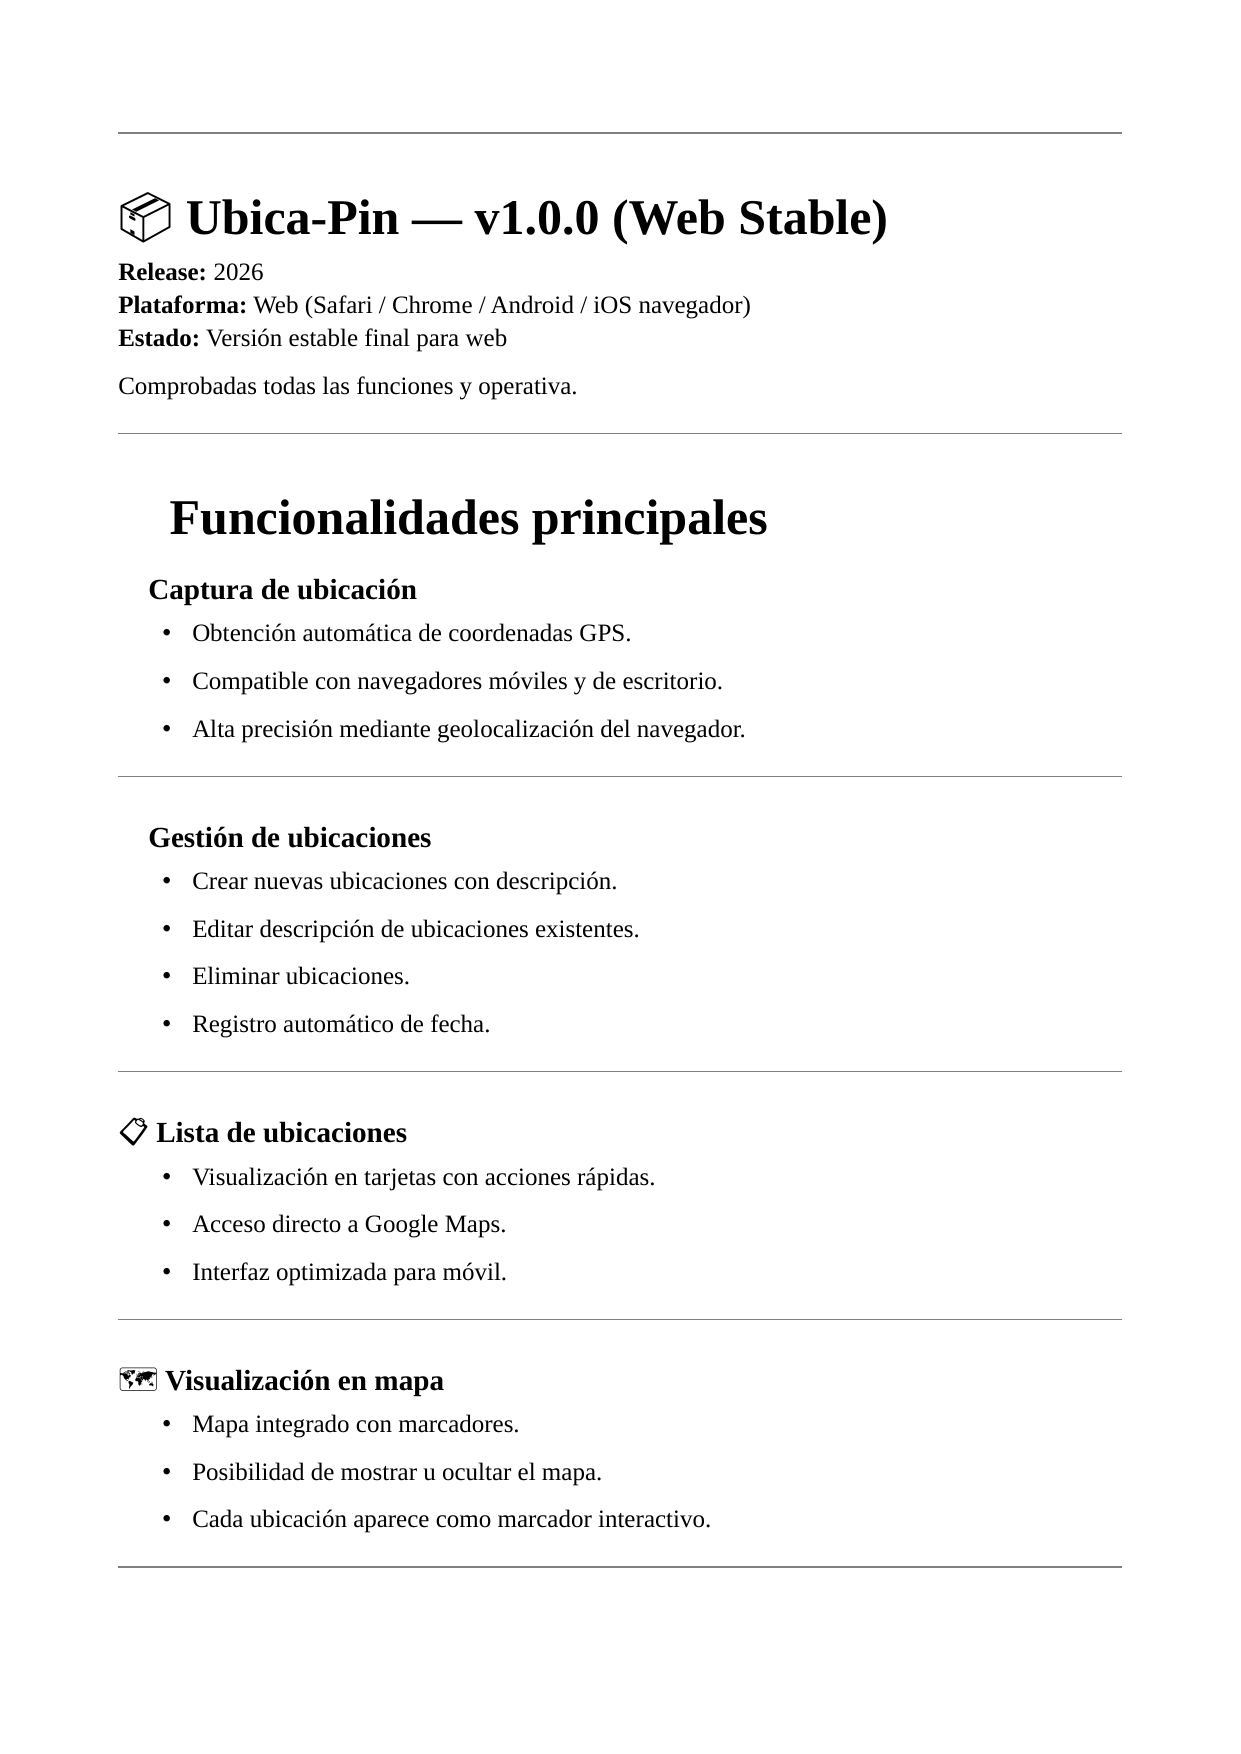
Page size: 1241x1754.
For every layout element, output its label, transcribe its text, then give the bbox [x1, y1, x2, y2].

subtitle 📋 Lista de ubicaciones [118, 1116, 1122, 1149]
list Obtención automática de coordenadas GPS. [162, 618, 1122, 647]
list Visualización en tarjetas con acciones rápidas. [162, 1162, 1122, 1190]
list Eliminar ubicaciones. [162, 961, 1122, 990]
subtitle 📝 Gestión de ubicaciones [118, 820, 1122, 854]
list Alta precisión mediante geolocalización del navegador. [162, 714, 1122, 742]
subtitle 🗺 Visualización en mapa [118, 1363, 1122, 1397]
list Editar descripción de ubicaciones existentes. [162, 914, 1122, 943]
list Mapa integrado con marcadores. [162, 1409, 1122, 1438]
list Registro automático de fecha. [162, 1009, 1122, 1038]
subtitle ✨ Funcionalidades principales [118, 488, 1122, 545]
subtitle 📍 Captura de ubicación [118, 572, 1122, 606]
list Crear nuevas ubicaciones con descripción. [162, 866, 1122, 895]
list Acceso directo a Google Maps. [162, 1209, 1122, 1238]
list Compatible con navegadores móviles y de escritorio. [162, 666, 1122, 695]
subtitle 📦 Ubica-Pin — v1.0.0 (Web Stable) [118, 187, 1122, 245]
list Posibilidad de mostrar u ocultar el mapa. [162, 1457, 1122, 1486]
text Comprobadas todas las funciones y operativa. [118, 371, 1122, 400]
text Release: 2026 Plataforma: Web (Safari / Chrome / Android / iOS navegador) Estado: Versión estable final para web [118, 257, 1122, 352]
list Interfaz optimizada para móvil. [162, 1257, 1122, 1286]
list Cada ubicación aparece como marcador interactivo. [162, 1504, 1122, 1533]
